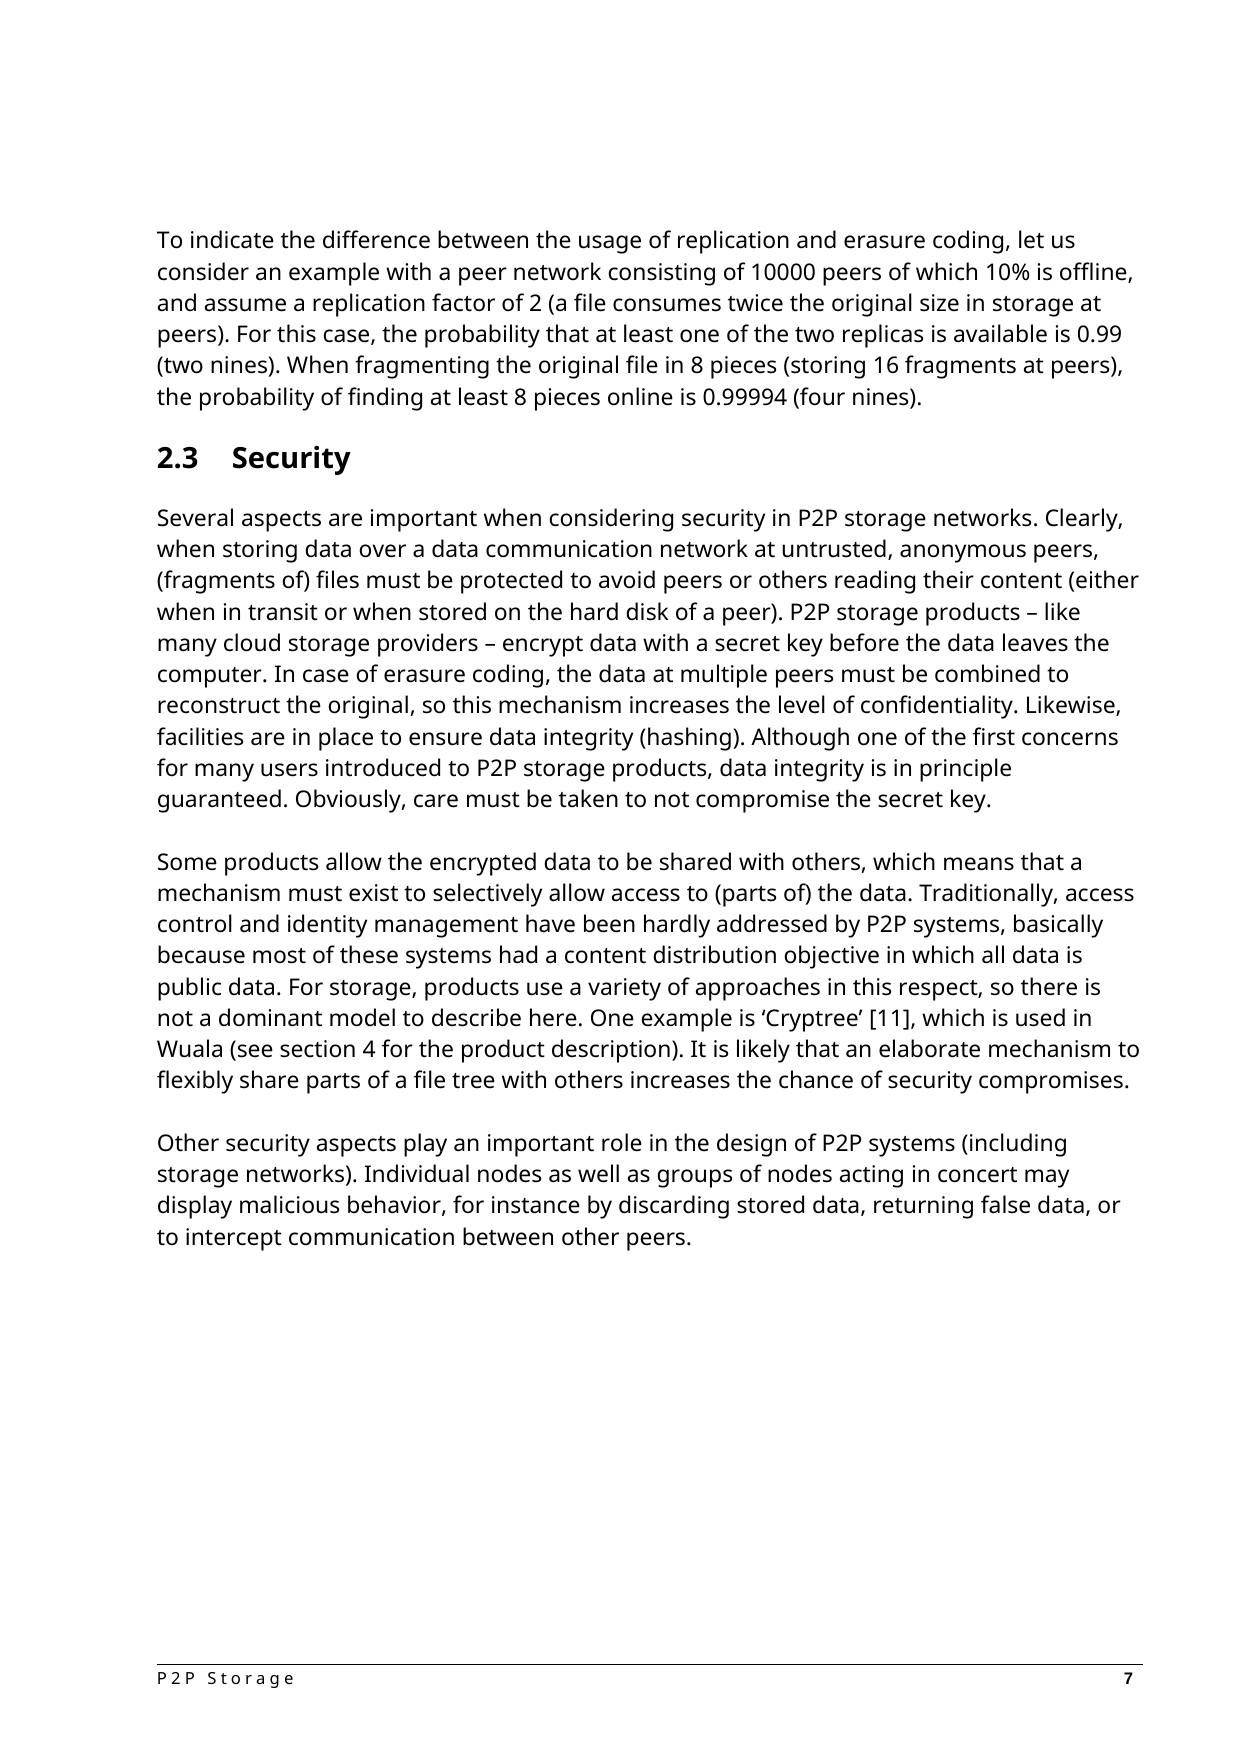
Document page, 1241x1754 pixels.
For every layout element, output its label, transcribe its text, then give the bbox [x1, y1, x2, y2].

text Other security aspects play an important role in the design of P2P systems (including storage networks). Individual nodes as well as groups of nodes acting in concert may display malicious behavior, for instance by discarding stored data, returning false data, or to intercept communication between other peers. [157, 1127, 1143, 1252]
text To indicate the difference between the usage of replication and erasure coding, let us consider an example with a peer network consisting of 10000 peers of which 10% is offline, and assume a replication factor of 2 (a file consumes twice the original size in storage at peers). For this case, the probability that at least one of the two replicas is available is 0.99 (two nines). When fragmenting the original file in 8 pieces (storing 16 fragments at peers), the probability of finding at least 8 pieces online is 0.99994 (four nines). [157, 224, 1143, 412]
subtitle Security [157, 437, 1143, 477]
text Several aspects are important when considering security in P2P storage networks. Clearly, when storing data over a data communication network at untrusted, anonymous peers, (fragments of) files must be protected to avoid peers or others reading their content (either when in transit or when stored on the hard disk of a peer). P2P storage products – like many cloud storage providers – encrypt data with a secret key before the data leaves the computer. In case of erasure coding, the data at multiple peers must be combined to reconstruct the original, so this mechanism increases the level of confidentiality. Likewise, facilities are in place to ensure data integrity (hashing). Although one of the first concerns for many users introduced to P2P storage products, data integrity is in principle guaranteed. Obviously, care must be taken to not compromise the secret key. [157, 502, 1143, 814]
text Some products allow the encrypted data to be shared with others, which means that a mechanism must exist to selectively allow access to (parts of) the data. Traditionally, access control and identity management have been hardly addressed by P2P systems, basically because most of these systems had a content distribution objective in which all data is public data. For storage, products use a variety of approaches in this respect, so there is not a dominant model to describe here. One example is ‘Cryptree’ [11], which is used in Wuala (see section 4 for the product description). It is likely that an elaborate mechanism to flexibly share parts of a file tree with others increases the chance of security compromises. [157, 845, 1143, 1095]
